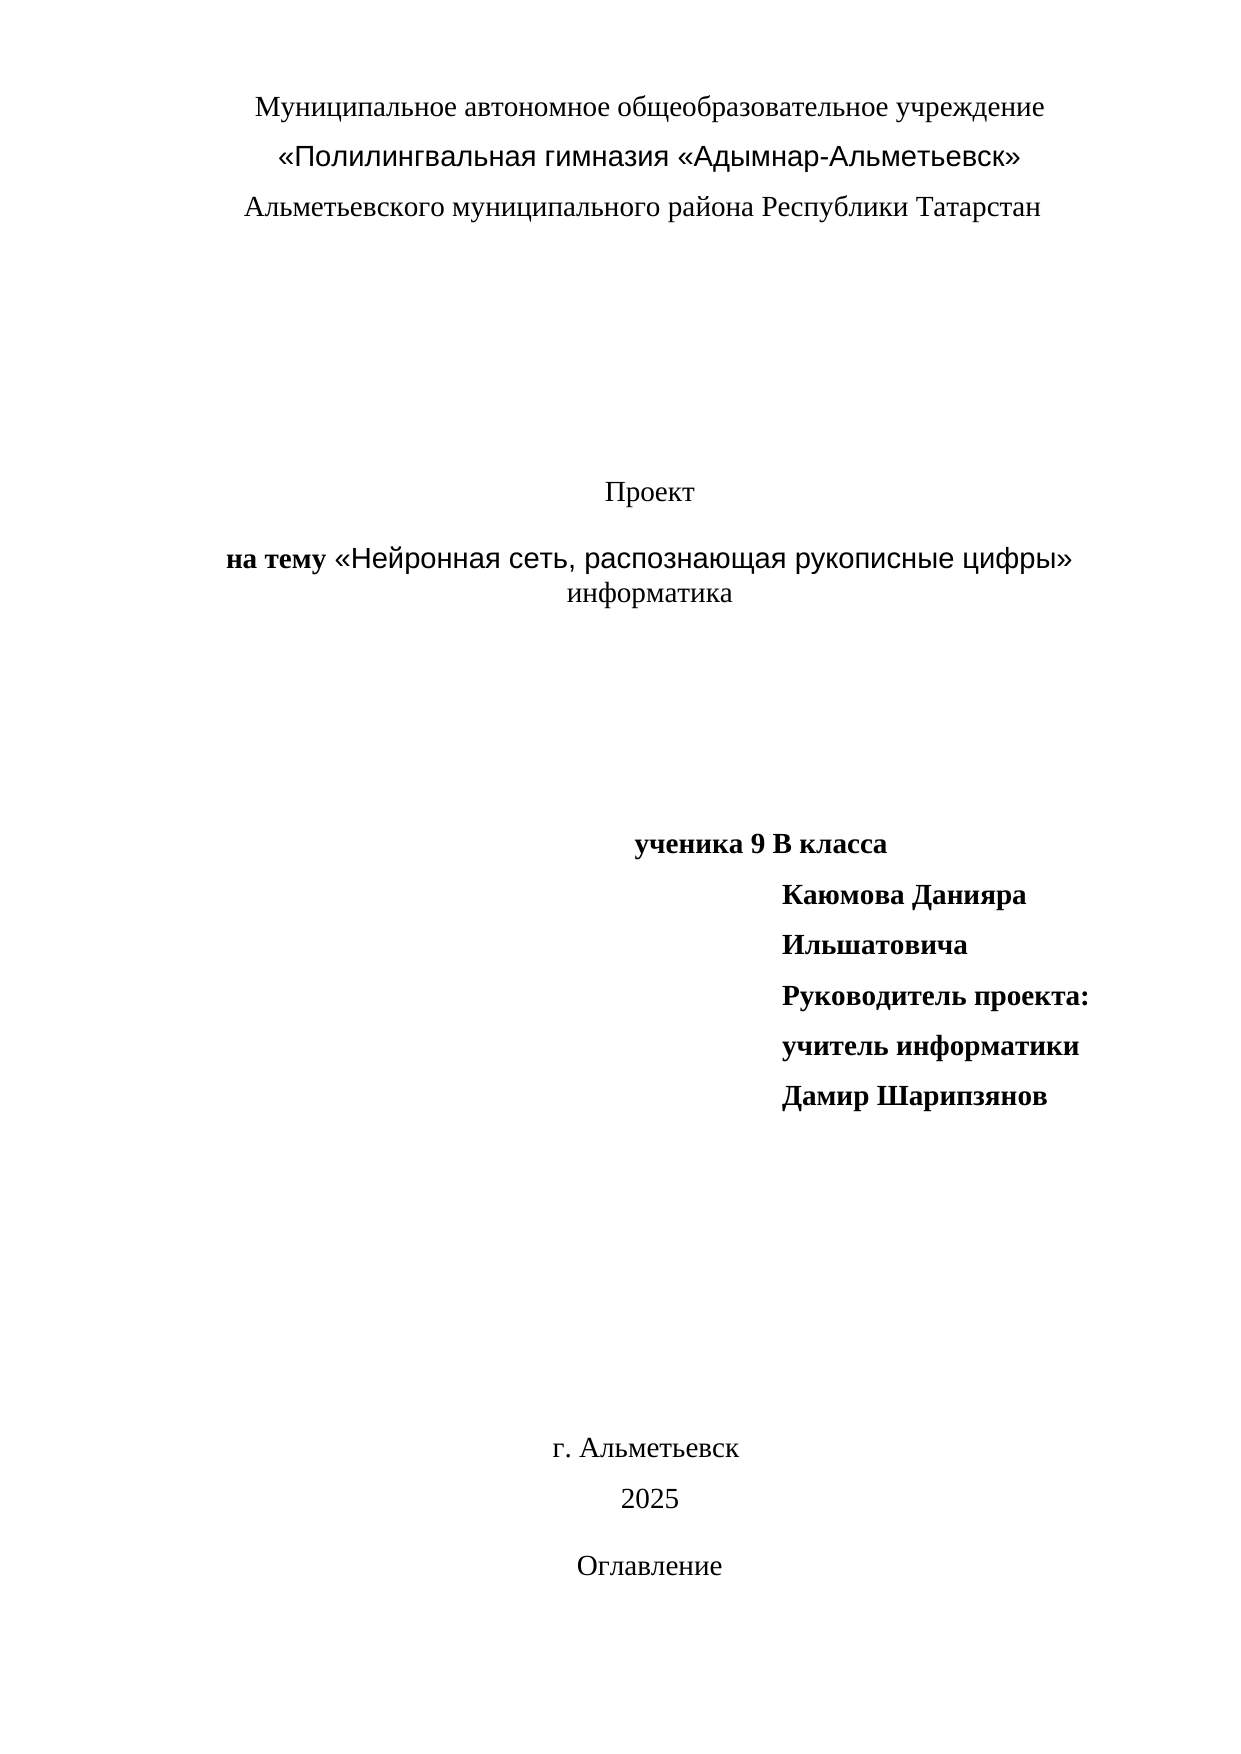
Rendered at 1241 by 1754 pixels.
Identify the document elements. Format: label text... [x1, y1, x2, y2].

text Руководитель проекта: учитель информатики [782, 978, 1181, 1061]
text Проект [118, 474, 1181, 508]
text Оглавление [118, 1548, 1181, 1581]
text на тему «Нейронная сеть, распознающая рукописные цифры» [118, 541, 1181, 575]
text информатика [118, 575, 1181, 609]
text Каюмова Данияра Ильшатовича [782, 877, 1181, 961]
text 2025 [118, 1481, 1181, 1514]
text «Полилингвальная гимназия «Адымнар-Альметьевск» [118, 139, 1181, 172]
text Альметьевского муниципального района Республики Татарстан [118, 189, 1181, 223]
text ученика 9 В класса [634, 827, 1181, 860]
text г. Альметьевск [487, 1430, 1181, 1464]
text Дамир Шарипзянов [782, 1078, 1181, 1112]
text Муниципальное автономное общеобразовательное учреждение [118, 89, 1181, 122]
